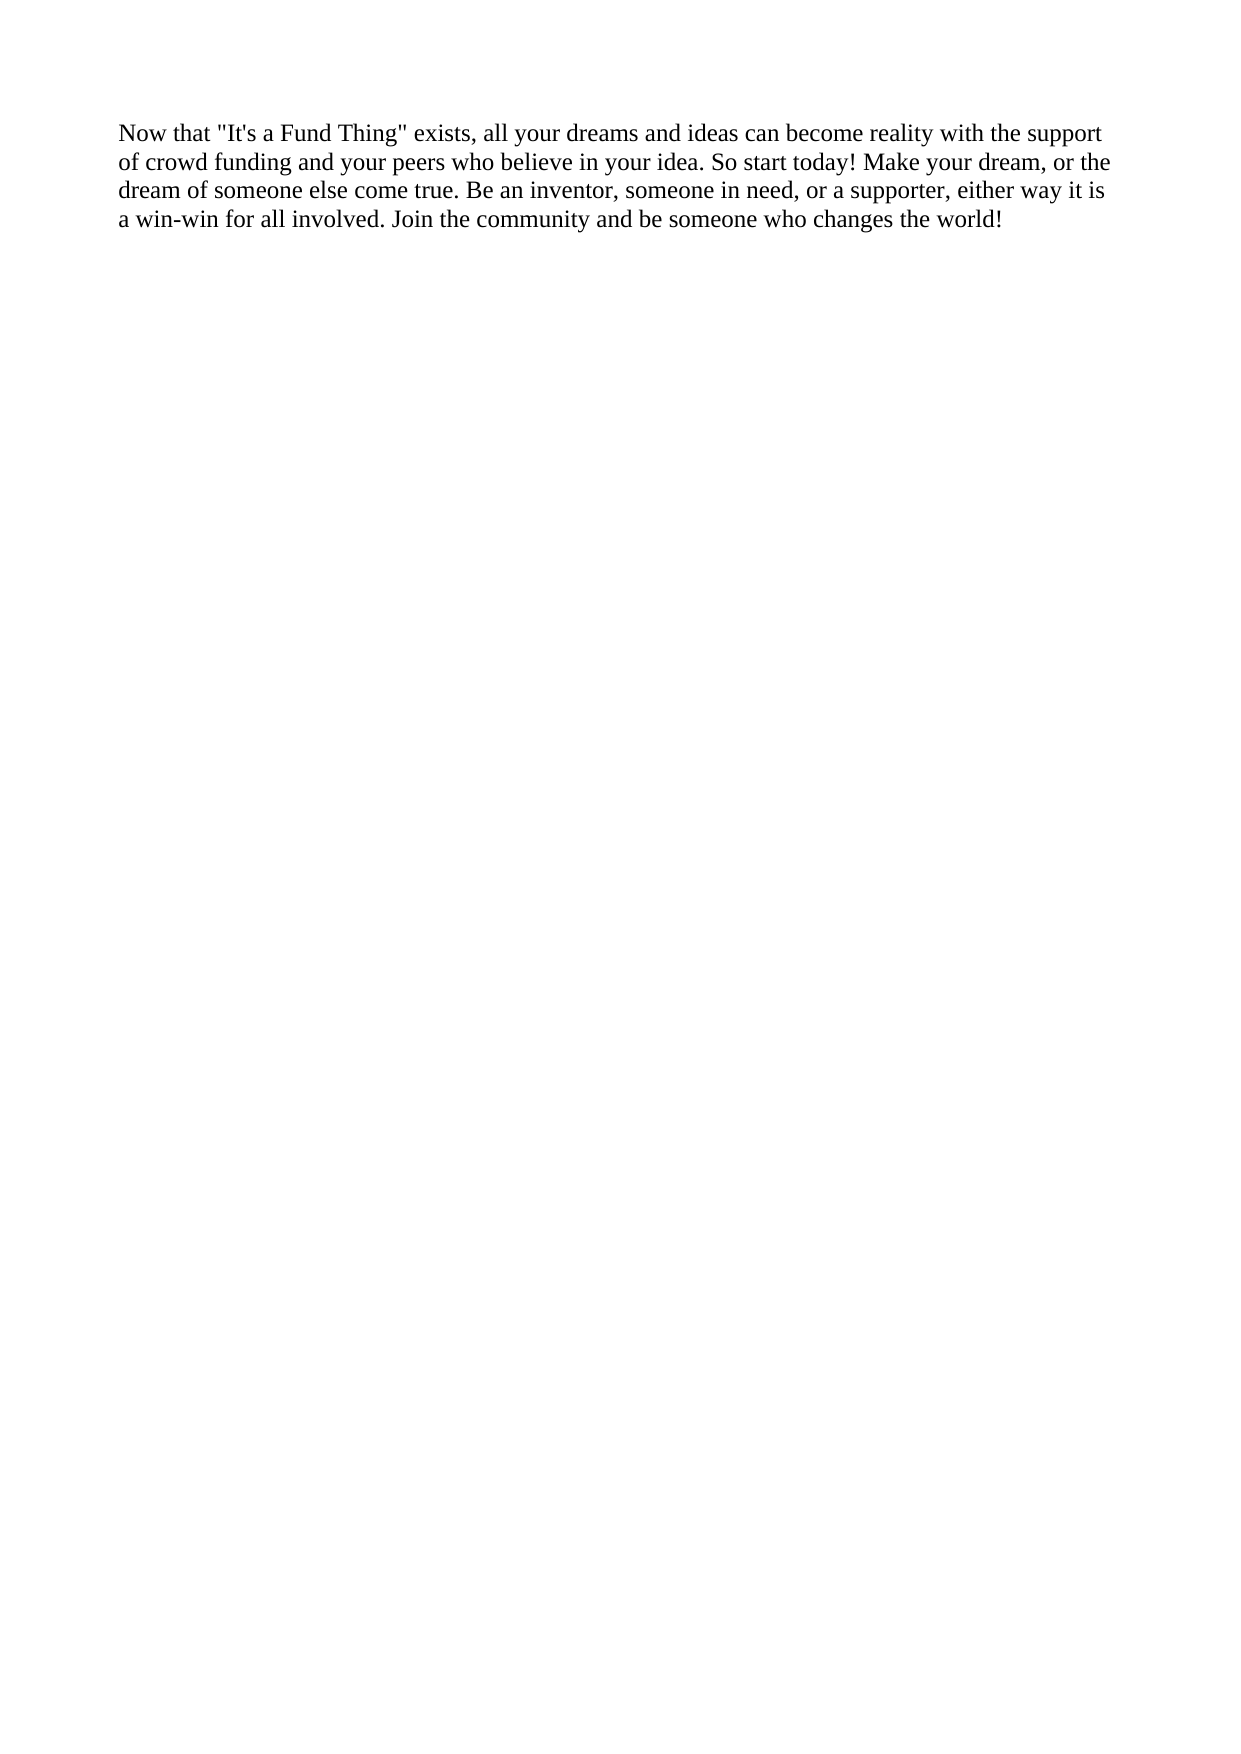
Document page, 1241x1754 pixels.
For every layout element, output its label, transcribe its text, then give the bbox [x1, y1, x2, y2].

text Now that "It's a Fund Thing" exists, all your dreams and ideas can become reality with the support of crowd funding and your peers who believe in your idea. So start today! Make your dream, or the dream of someone else come true. Be an inventor, someone in need, or a supporter, either way it is a win-win for all involved. Join the community and be someone who changes the world! [118, 118, 1122, 233]
